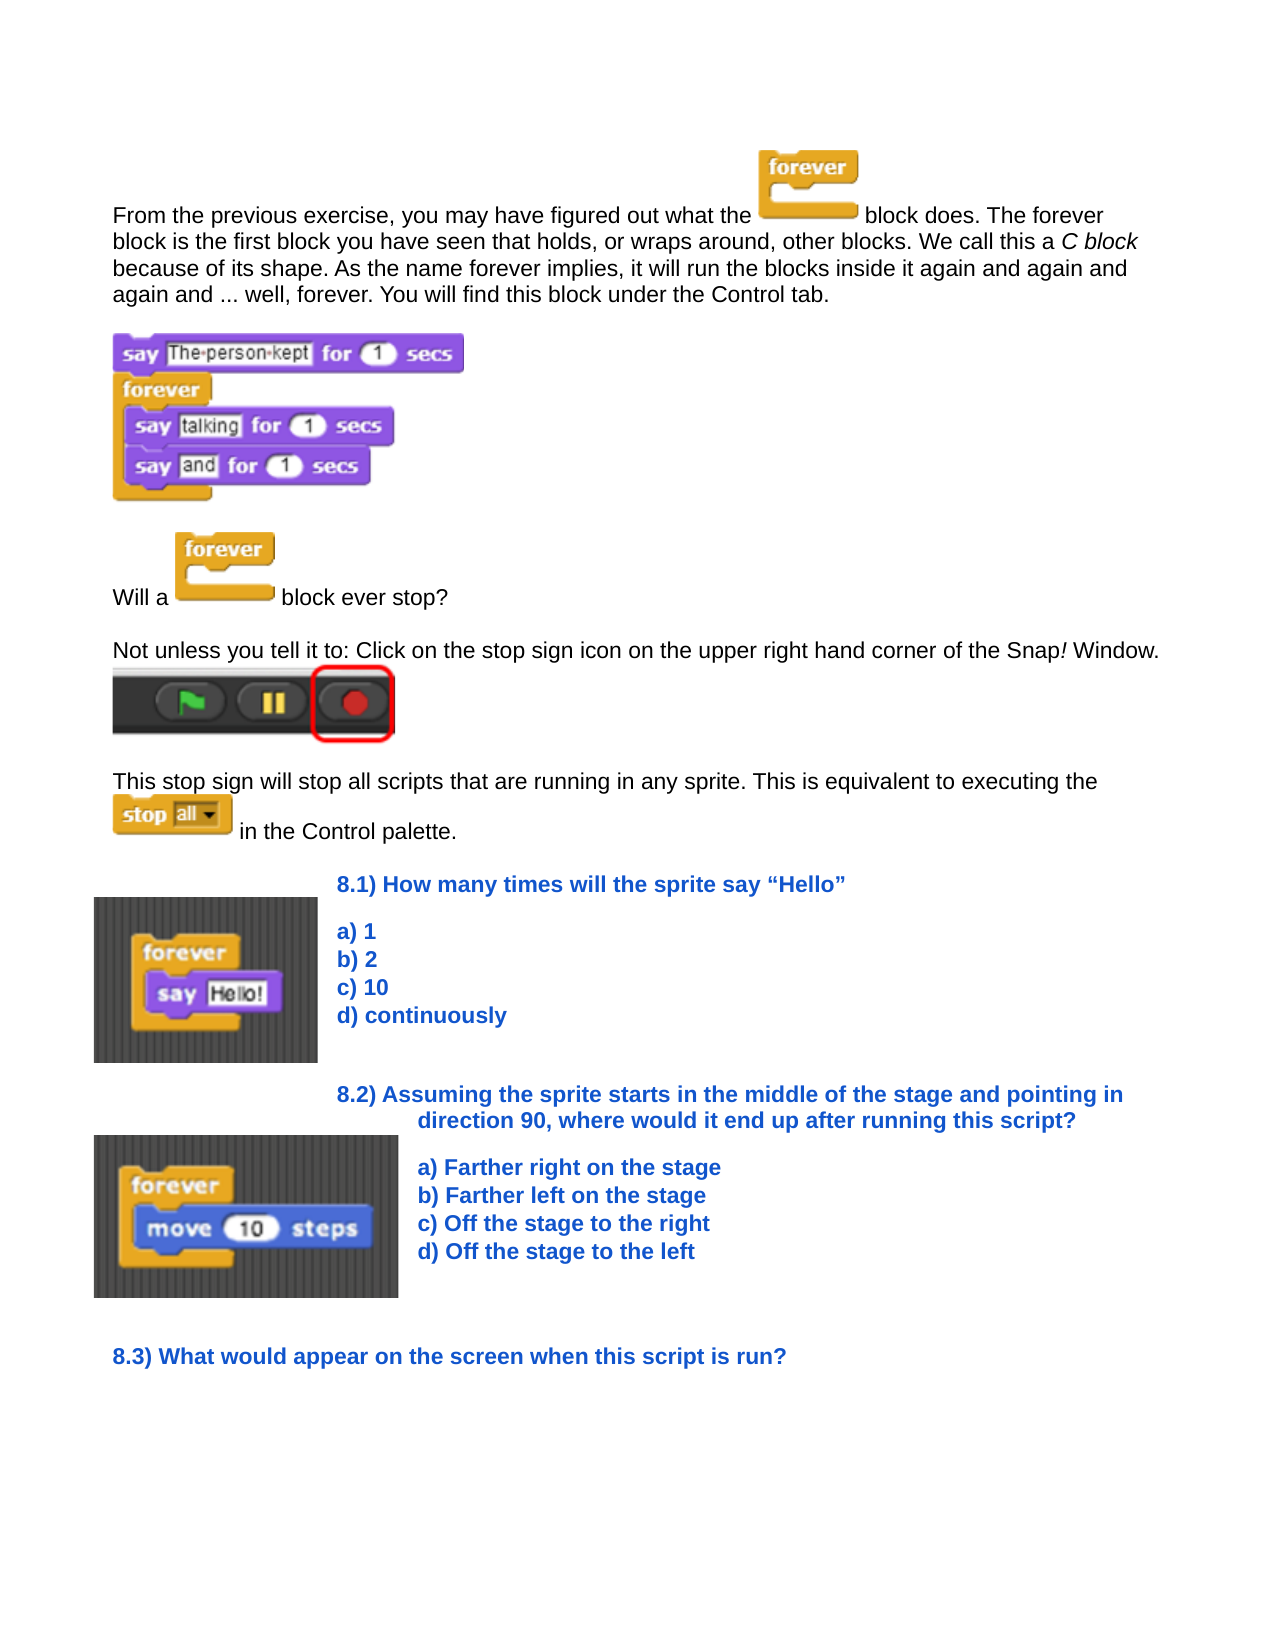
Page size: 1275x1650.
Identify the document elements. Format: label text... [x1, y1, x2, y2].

text 8.3) What would appear on the screen when this script is run? [112, 1343, 1162, 1370]
picture [112, 333, 464, 506]
text Will a block ever stop? [112, 532, 1162, 610]
text This stop sign will stop all scripts that are running in any sprite. This is equivalent to executing the in the Control palette. [112, 768, 1162, 844]
picture [758, 150, 859, 224]
text c) Off the stage to the right [399, 1210, 1162, 1236]
picture [93, 1135, 399, 1298]
text b) Farther left on the stage [399, 1182, 1162, 1208]
text From the previous exercise, you may have figured out what the block does. The forever block is the first block you have seen that holds, or wraps around, other blocks. We call this a C block because of its shape. As the name forever implies, it will run the blocks inside it again and again and again and ... well, forever. You will find this block under the Control tab. [112, 150, 1162, 307]
text 8.2) Assuming the sprite starts in the middle of the stage and pointing in direction 90, where would it end up after running this script? [112, 1081, 1162, 1133]
text Not unless you tell it to: Click on the stop sign icon on the upper right hand corner of the Snap! Window. [112, 637, 1162, 663]
text b) 2 [318, 946, 1162, 972]
text 8.1) How many times will the sprite say “Hello” [112, 871, 1162, 897]
picture [93, 897, 318, 1063]
text a) 1 [318, 918, 1162, 944]
text d) continuously [318, 1002, 1162, 1028]
text a) Farther right on the stage [399, 1154, 1162, 1181]
picture [175, 532, 275, 606]
text c) 10 [318, 974, 1162, 1000]
text d) Off the stage to the left [399, 1238, 1162, 1264]
picture [112, 663, 396, 768]
picture [112, 794, 233, 840]
